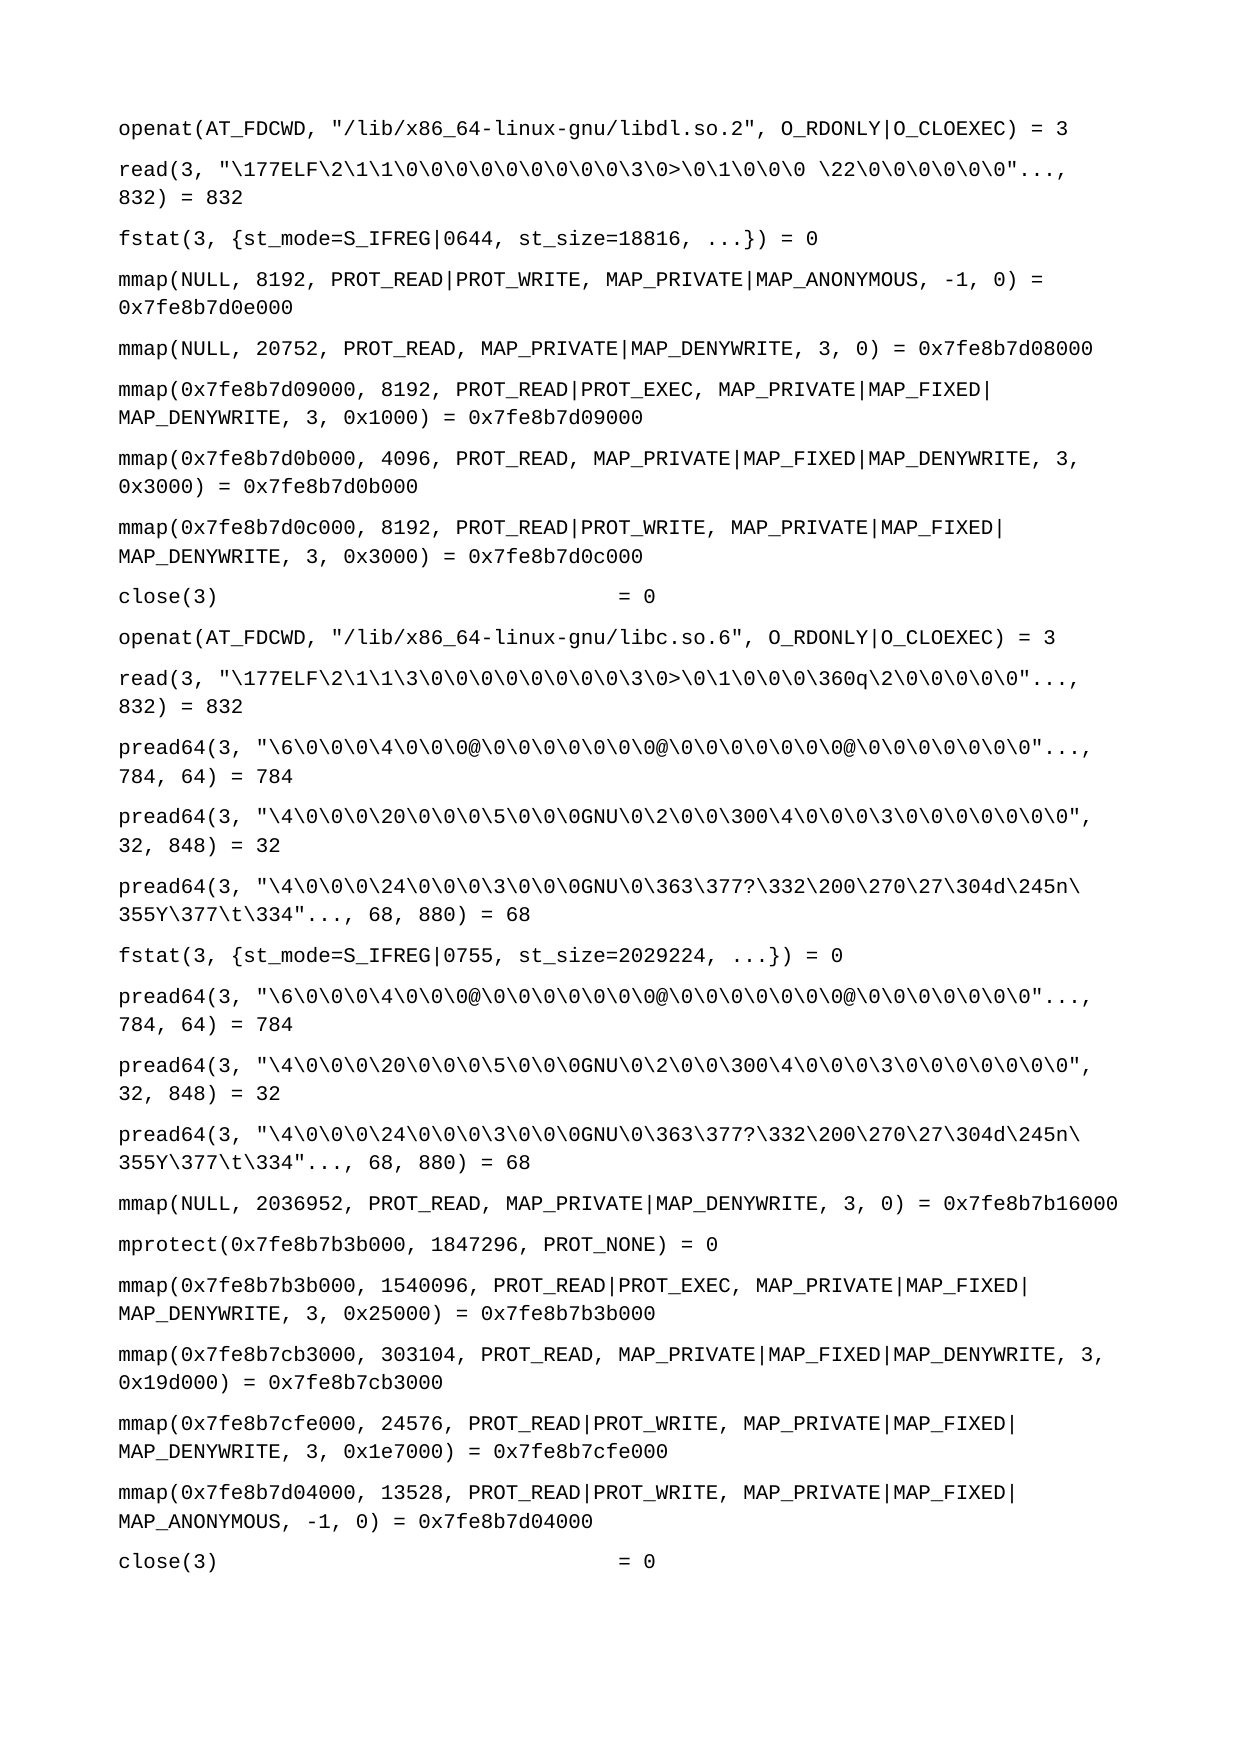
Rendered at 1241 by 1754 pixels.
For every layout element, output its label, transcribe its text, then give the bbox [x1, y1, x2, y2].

text mmap(0x7fe8b7d04000, 13528, PROT_READ|PROT_WRITE, MAP_PRIVATE|MAP_FIXED|MAP_ANONYMOUS, -1, 0) = 0x7fe8b7d04000 [118, 1482, 1122, 1534]
text fstat(3, {st_mode=S_IFREG|0755, st_size=2029224, ...}) = 0 [118, 945, 1122, 968]
text pread64(3, "\4\0\0\0\24\0\0\0\3\0\0\0GNU\0\363\377?\332\200\270\27\304d\245n\355Y\377\t\334"..., 68, 880) = 68 [118, 876, 1122, 928]
text close(3) = 0 [118, 1551, 1122, 1575]
text mmap(0x7fe8b7d09000, 8192, PROT_READ|PROT_EXEC, MAP_PRIVATE|MAP_FIXED|MAP_DENYWRITE, 3, 0x1000) = 0x7fe8b7d09000 [118, 379, 1122, 431]
text pread64(3, "\4\0\0\0\20\0\0\0\5\0\0\0GNU\0\2\0\0\300\4\0\0\0\3\0\0\0\0\0\0\0", 32, 848) = 32 [118, 1055, 1122, 1107]
text mmap(0x7fe8b7cfe000, 24576, PROT_READ|PROT_WRITE, MAP_PRIVATE|MAP_FIXED|MAP_DENYWRITE, 3, 0x1e7000) = 0x7fe8b7cfe000 [118, 1413, 1122, 1465]
text mmap(NULL, 20752, PROT_READ, MAP_PRIVATE|MAP_DENYWRITE, 3, 0) = 0x7fe8b7d08000 [118, 338, 1122, 362]
text fstat(3, {st_mode=S_IFREG|0644, st_size=18816, ...}) = 0 [118, 228, 1122, 252]
text mmap(NULL, 2036952, PROT_READ, MAP_PRIVATE|MAP_DENYWRITE, 3, 0) = 0x7fe8b7b16000 [118, 1193, 1122, 1217]
text pread64(3, "\6\0\0\0\4\0\0\0@\0\0\0\0\0\0\0@\0\0\0\0\0\0\0@\0\0\0\0\0\0\0"..., 784, 64) = 784 [118, 737, 1122, 789]
text pread64(3, "\6\0\0\0\4\0\0\0@\0\0\0\0\0\0\0@\0\0\0\0\0\0\0@\0\0\0\0\0\0\0"..., 784, 64) = 784 [118, 986, 1122, 1038]
text mmap(NULL, 8192, PROT_READ|PROT_WRITE, MAP_PRIVATE|MAP_ANONYMOUS, -1, 0) = 0x7fe8b7d0e000 [118, 269, 1122, 321]
text read(3, "\177ELF\2\1\1\0\0\0\0\0\0\0\0\0\3\0>\0\1\0\0\0 \22\0\0\0\0\0\0"..., 832) = 832 [118, 159, 1122, 211]
text close(3) = 0 [118, 586, 1122, 610]
text mmap(0x7fe8b7d0b000, 4096, PROT_READ, MAP_PRIVATE|MAP_FIXED|MAP_DENYWRITE, 3, 0x3000) = 0x7fe8b7d0b000 [118, 448, 1122, 500]
text mprotect(0x7fe8b7b3b000, 1847296, PROT_NONE) = 0 [118, 1234, 1122, 1258]
text openat(AT_FDCWD, "/lib/x86_64-linux-gnu/libc.so.6", O_RDONLY|O_CLOEXEC) = 3 [118, 627, 1122, 651]
text mmap(0x7fe8b7b3b000, 1540096, PROT_READ|PROT_EXEC, MAP_PRIVATE|MAP_FIXED|MAP_DENYWRITE, 3, 0x25000) = 0x7fe8b7b3b000 [118, 1275, 1122, 1327]
text openat(AT_FDCWD, "/lib/x86_64-linux-gnu/libdl.so.2", O_RDONLY|O_CLOEXEC) = 3 [118, 118, 1122, 142]
text pread64(3, "\4\0\0\0\20\0\0\0\5\0\0\0GNU\0\2\0\0\300\4\0\0\0\3\0\0\0\0\0\0\0", 32, 848) = 32 [118, 806, 1122, 858]
text pread64(3, "\4\0\0\0\24\0\0\0\3\0\0\0GNU\0\363\377?\332\200\270\27\304d\245n\355Y\377\t\334"..., 68, 880) = 68 [118, 1124, 1122, 1176]
text read(3, "\177ELF\2\1\1\3\0\0\0\0\0\0\0\0\3\0>\0\1\0\0\0\360q\2\0\0\0\0\0"..., 832) = 832 [118, 668, 1122, 720]
text mmap(0x7fe8b7cb3000, 303104, PROT_READ, MAP_PRIVATE|MAP_FIXED|MAP_DENYWRITE, 3, 0x19d000) = 0x7fe8b7cb3000 [118, 1344, 1122, 1396]
text mmap(0x7fe8b7d0c000, 8192, PROT_READ|PROT_WRITE, MAP_PRIVATE|MAP_FIXED|MAP_DENYWRITE, 3, 0x3000) = 0x7fe8b7d0c000 [118, 517, 1122, 569]
